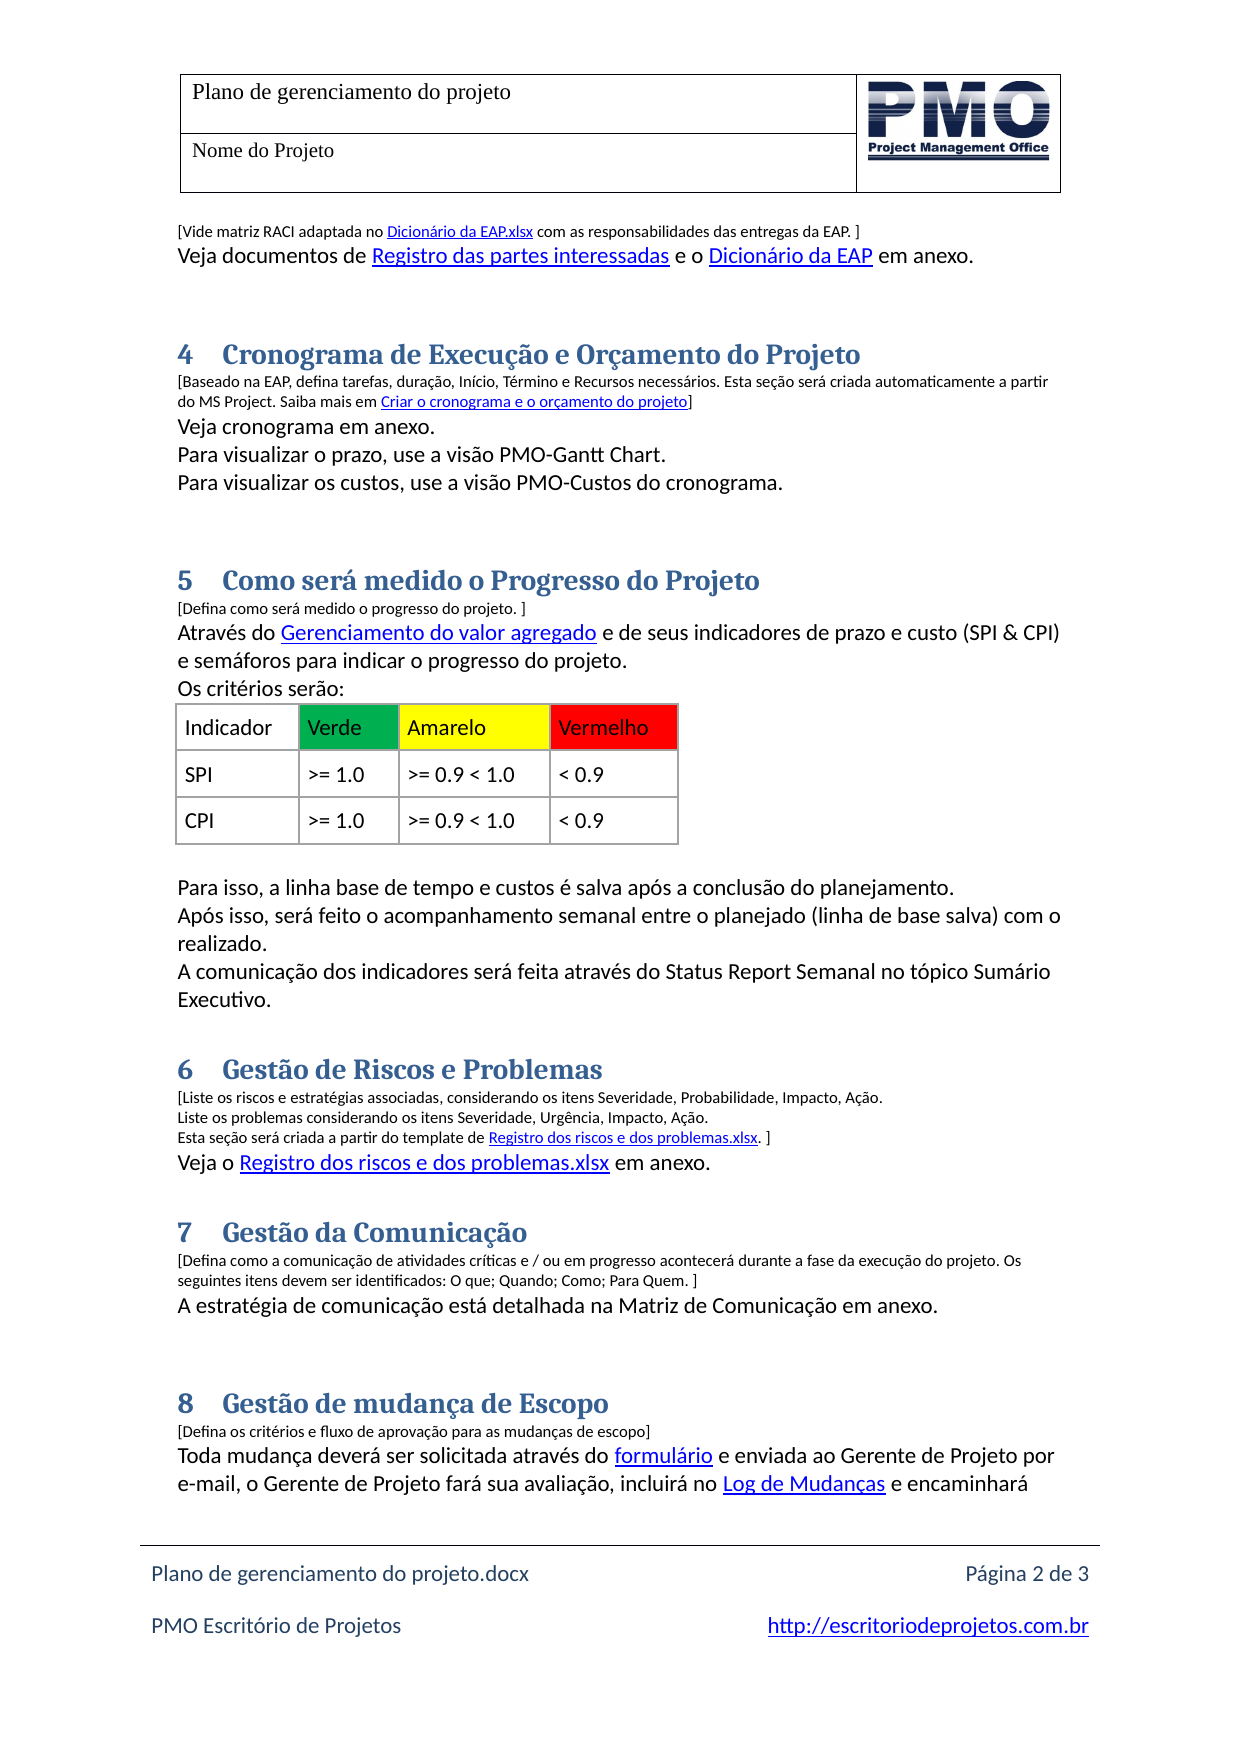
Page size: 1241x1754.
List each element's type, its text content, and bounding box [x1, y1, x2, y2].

text Para visualizar o prazo, use a visão PMO-Gantt Chart. [177, 440, 1063, 468]
text Após isso, será feito o acompanhamento semanal entre o planejado (linha de base salva) com o realizado. [177, 901, 1063, 957]
subtitle Gestão de Riscos e Problemas [177, 1053, 1063, 1087]
text [Defina como será medido o progresso do projeto. ] [177, 598, 1063, 618]
text [Baseado na EAP, defina tarefas, duração, Início, Término e Recursos necessários. Esta seção será criada automaticamente a partir do MS Project. Saiba mais em Criar o cronograma e o orçamento do projeto] [177, 371, 1063, 412]
text A comunicação dos indicadores será feita através do Status Report Semanal no tópico Sumário Executivo. [177, 957, 1063, 1013]
table_cell >= 0.9 < 1.0 [400, 798, 549, 843]
text [Defina os critérios e fluxo de aprovação para as mudanças de escopo] [177, 1421, 1063, 1441]
text [Liste os riscos e estratégias associadas, considerando os itens Severidade, Probabilidade, Impacto, Ação. [177, 1087, 1063, 1107]
text Para isso, a linha base de tempo e custos é salva após a conclusão do planejamento. [177, 873, 1063, 901]
table_cell < 0.9 [551, 751, 677, 796]
table_header Vermelho [551, 705, 677, 749]
text Toda mudança deverá ser solicitada através do formulário e enviada ao Gerente de Projeto por e-mail, o Gerente de Projeto fará sua avaliação, incluirá no Log de Mudanças e encaminhará [177, 1441, 1063, 1497]
table_header Amarelo [400, 705, 549, 749]
table_cell CPI [177, 798, 298, 843]
table_header Verde [300, 705, 398, 749]
subtitle Gestão de mudança de Escopo [177, 1387, 1063, 1421]
table_header Indicador [177, 705, 298, 749]
table_cell >= 1.0 [300, 798, 398, 843]
text Para visualizar os custos, use a visão PMO-Custos do cronograma. [177, 468, 1063, 496]
picture [868, 81, 1050, 161]
table_cell < 0.9 [551, 798, 677, 843]
subtitle Gestão da Comunicação [177, 1217, 1063, 1250]
text Veja documentos de Registro das partes interessadas e o Dicionário da EAP em anexo. [177, 241, 1063, 269]
text A estratégia de comunicação está detalhada na Matriz de Comunicação em anexo. [177, 1291, 1063, 1319]
text Os critérios serão: [177, 674, 1063, 702]
text Veja o Registro dos riscos e dos problemas.xlsx em anexo. [177, 1148, 1063, 1176]
table_cell >= 0.9 < 1.0 [400, 751, 549, 796]
text Veja cronograma em anexo. [177, 412, 1063, 440]
table_cell SPI [177, 751, 298, 796]
subtitle Como será medido o Progresso do Projeto [177, 564, 1063, 598]
text [Defina como a comunicação de atividades críticas e / ou em progresso acontecerá durante a fase da execução do projeto. Os seguintes itens devem ser identificados: O que; Quando; Como; Para Quem. ] [177, 1250, 1063, 1291]
subtitle Cronograma de Execução e Orçamento do Projeto [177, 338, 1063, 371]
table_cell >= 1.0 [300, 751, 398, 796]
text Através do Gerenciamento do valor agregado e de seus indicadores de prazo e custo (SPI & CPI) e semáforos para indicar o progresso do projeto. [177, 618, 1063, 674]
text [Vide matriz RACI adaptada no Dicionário da EAP.xlsx com as responsabilidades das entregas da EAP. ] [177, 221, 1063, 241]
text Liste os problemas considerando os itens Severidade, Urgência, Impacto, Ação. Esta seção será criada a partir do template de Registro dos riscos e dos problemas.xlsx. ] [177, 1107, 1063, 1148]
